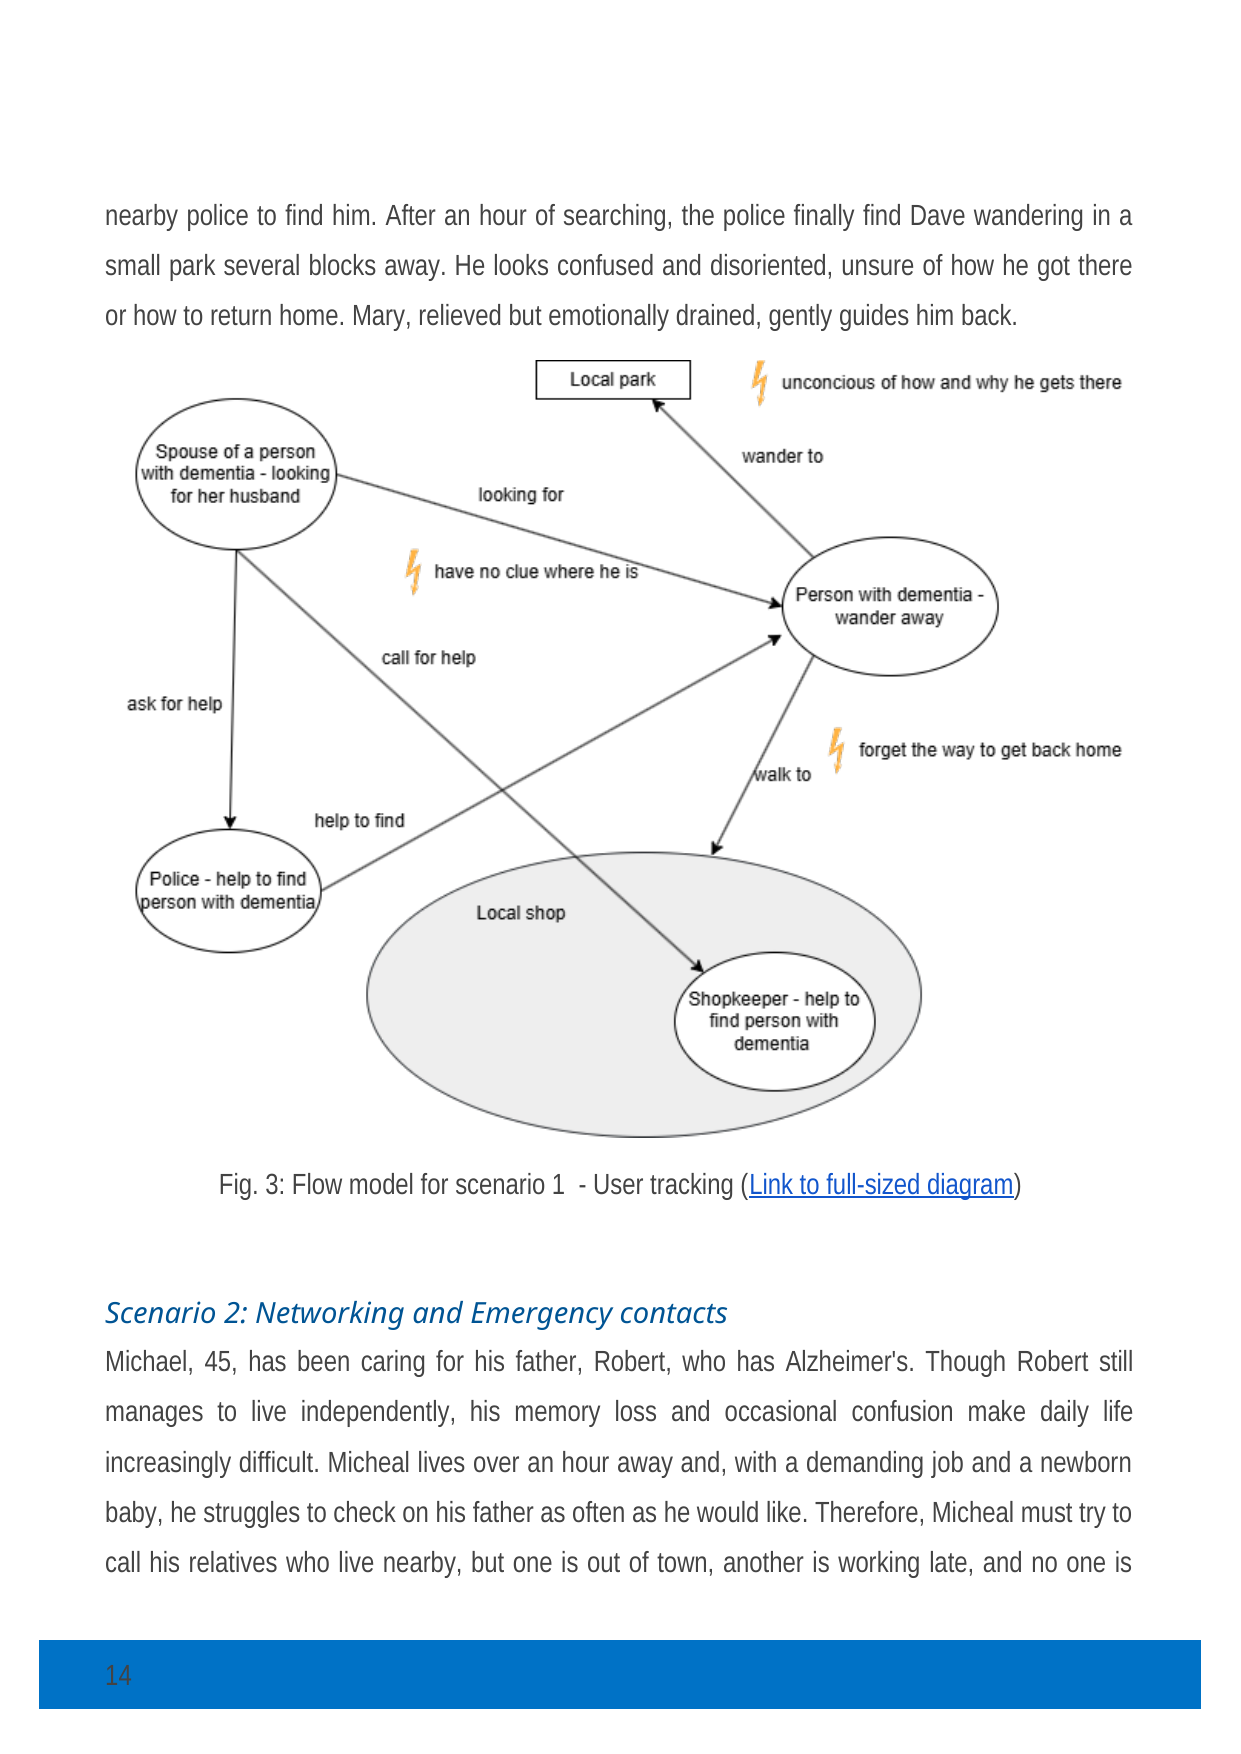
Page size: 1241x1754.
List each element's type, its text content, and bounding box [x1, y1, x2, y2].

text Fig. 3: Flow model for scenario 1 - User tracking (Link to full-sized diagram) [105, 1167, 1135, 1201]
text Michael, 45, has been caring for his father, Robert, who has Alzheimer's. Though Robert still manages to live independently, his memory loss and occasional confusion make daily life increasingly difficult. Micheal lives over an hour away and, with a demanding job and a newborn baby, he struggles to check on his father as often as he would like. Therefore, Micheal must try to call his relatives who live nearby, but one is out of town, another is working late, and no one is [105, 1344, 1135, 1578]
subtitle Scenario 2: Networking and Emergency contacts [105, 1292, 1135, 1332]
picture [105, 360, 1136, 1138]
text nearby police to find him. After an hour of searching, the police finally find Dave wandering in a small park several blocks away. He looks confused and disoriented, unsure of how he got there or how to return home. Mary, relieved but emotionally drained, gently guides him back. [105, 198, 1135, 332]
